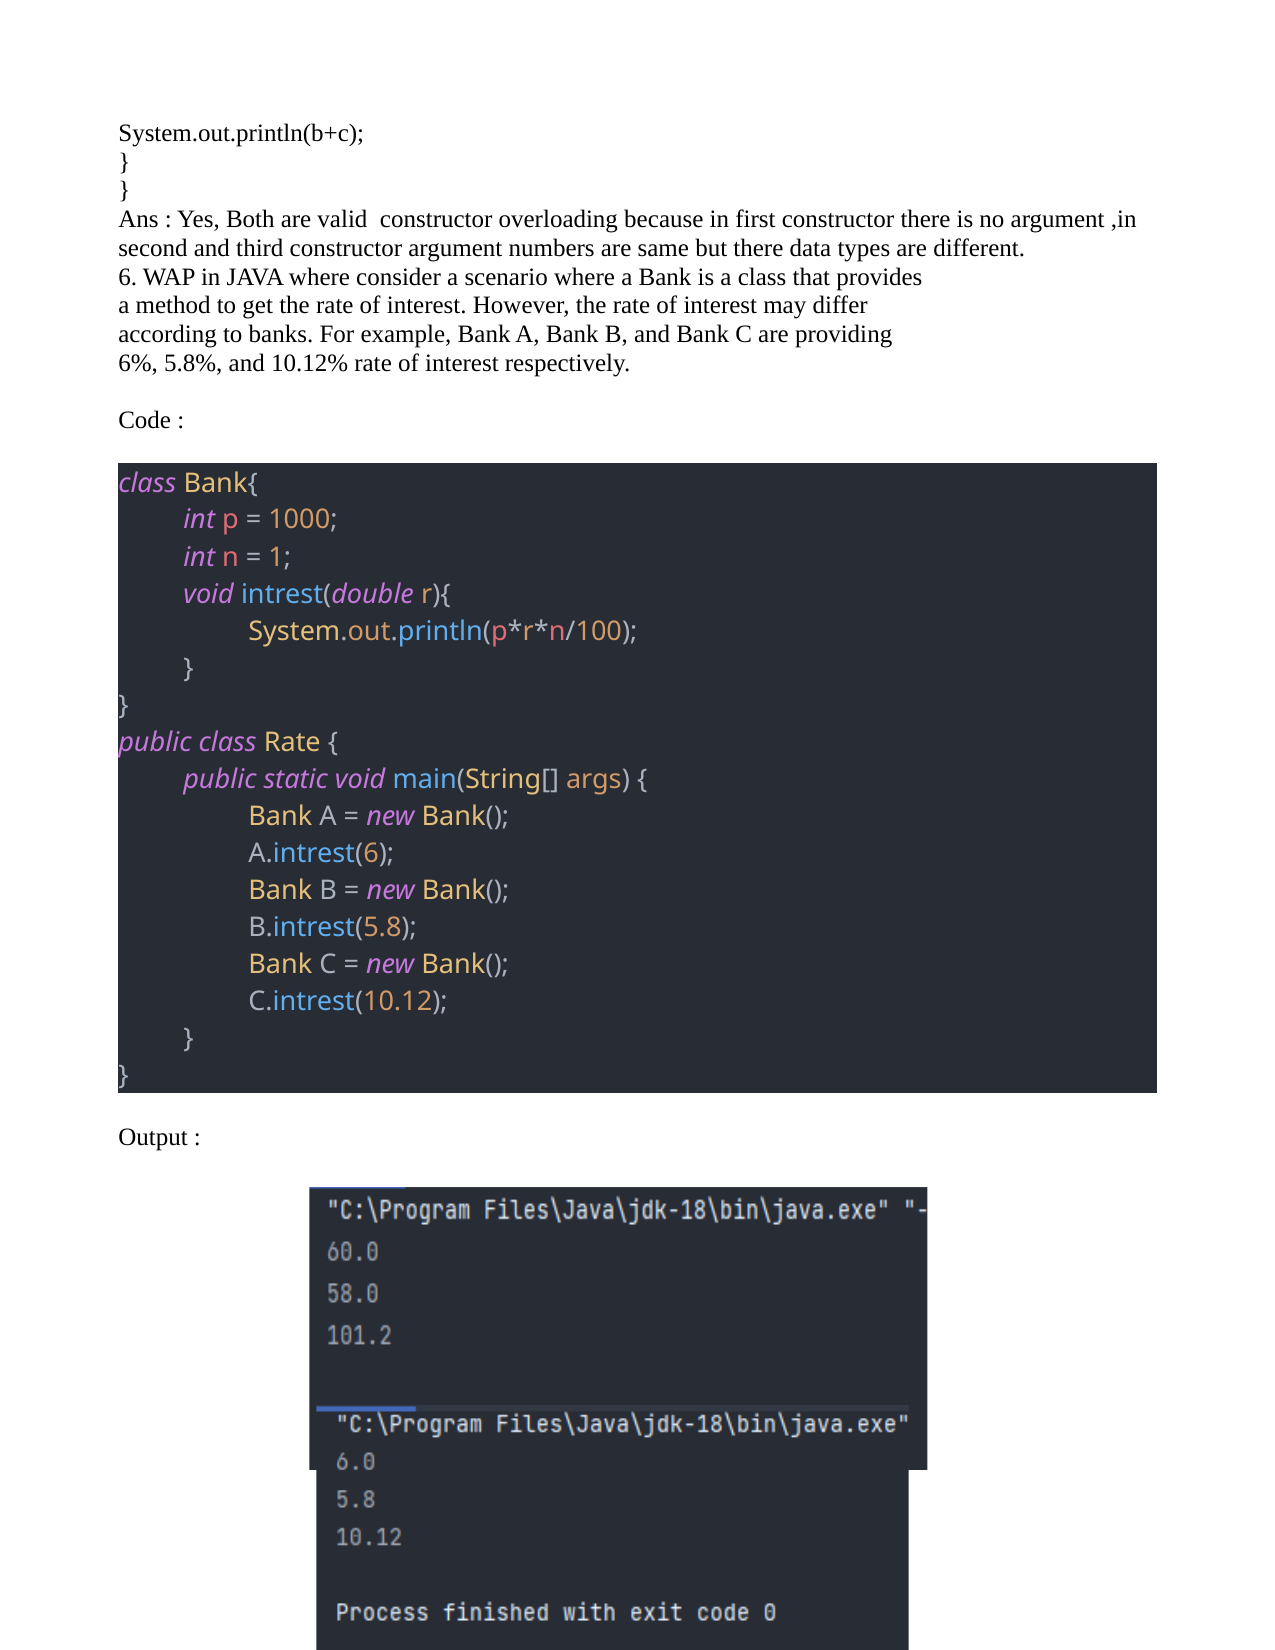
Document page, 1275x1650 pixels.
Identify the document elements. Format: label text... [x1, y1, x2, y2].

text class Bank{ [118, 463, 1157, 500]
text System.out.println(b+c); [118, 118, 1157, 147]
text Bank B = new Bank(); [118, 870, 1157, 907]
text Ans : Yes, Both are valid constructor overloading because in first constructor there is no argument ,in second and third constructor argument numbers are same but there data types are different. [118, 204, 1157, 262]
text } [118, 685, 1157, 722]
text Bank A = new Bank(); [118, 796, 1157, 833]
text int p = 1000; [118, 500, 1157, 537]
text public class Rate { [118, 722, 1157, 759]
text void intrest(double r){ [118, 574, 1157, 611]
text Code : [118, 406, 1157, 434]
text C.intrest(10.12); [118, 982, 1157, 1019]
text } [118, 648, 1157, 685]
text according to banks. For example, Bank A, Bank B, and Bank C are providing [118, 319, 1157, 348]
text } [118, 1056, 1157, 1093]
text } [118, 147, 1157, 176]
text a method to get the rate of interest. However, the rate of interest may differ [118, 291, 1157, 319]
text System.out.println(p*r*n/100); [118, 611, 1157, 648]
text 6%, 5.8%, and 10.12% rate of interest respectively. [118, 348, 1157, 377]
text B.intrest(5.8); [118, 907, 1157, 944]
text Output : [118, 1122, 1157, 1151]
text A.intrest(6); [118, 833, 1157, 870]
text int n = 1; [118, 537, 1157, 574]
picture [309, 1187, 928, 1650]
text public static void main(String[] args) { [118, 759, 1157, 796]
text } [118, 176, 1157, 204]
text 6. WAP in JAVA where consider a scenario where a Bank is a class that provides [118, 262, 1157, 291]
text Bank C = new Bank(); [118, 944, 1157, 982]
text } [118, 1019, 1157, 1056]
